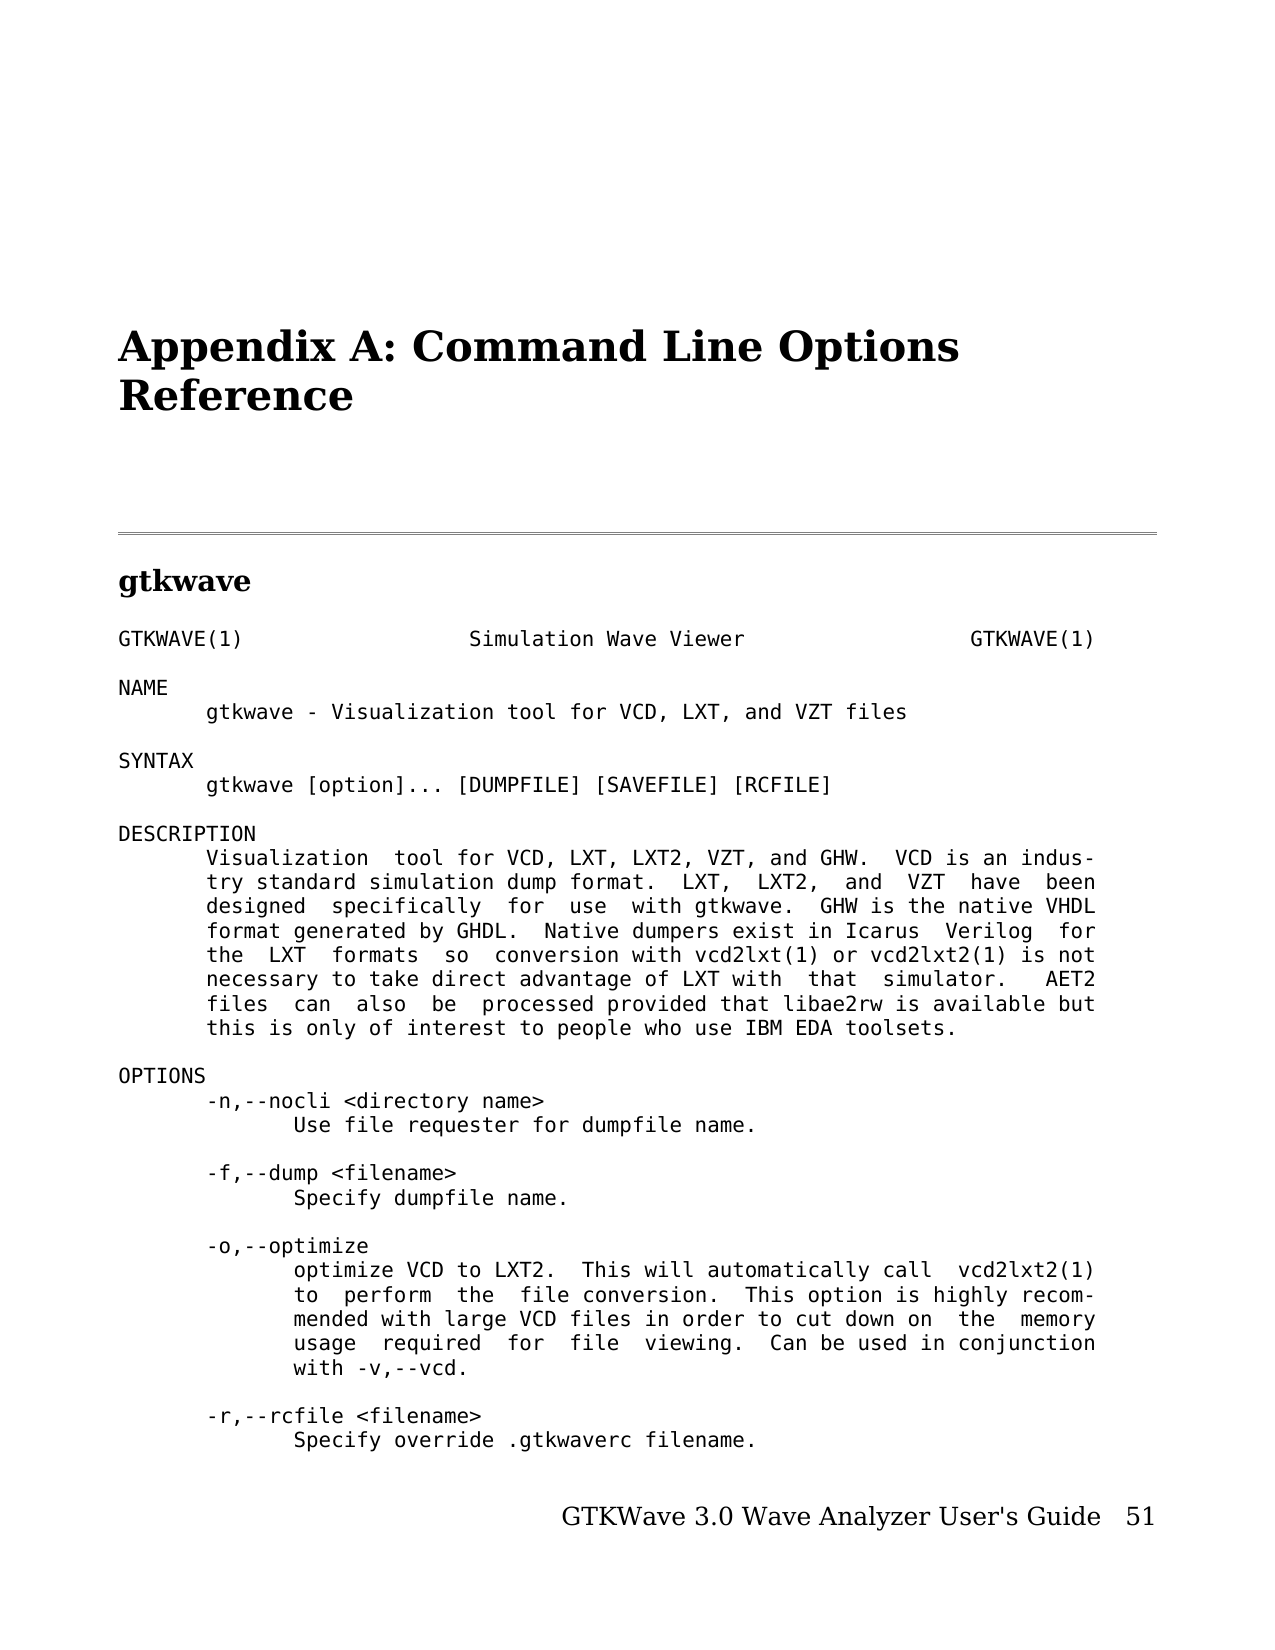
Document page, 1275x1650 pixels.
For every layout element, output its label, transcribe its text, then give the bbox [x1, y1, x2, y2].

text necessary to take direct advantage of LXT with that simulator. AET2 [118, 967, 1157, 992]
text gtkwave - Visualization tool for VCD, LXT, and VZT files [118, 700, 1157, 724]
text this is only of interest to people who use IBM EDA toolsets. [118, 1016, 1157, 1040]
text the LXT formats so conversion with vcd2lxt(1) or vcd2lxt2(1) is not [118, 943, 1157, 967]
text try standard simulation dump format. LXT, LXT2, and VZT have been [118, 870, 1157, 894]
text with -v,--vcd. [118, 1356, 1157, 1380]
text gtkwave [option]... [DUMPFILE] [SAVEFILE] [RCFILE] [118, 773, 1157, 797]
text NAME [118, 676, 1157, 700]
text DESCRIPTION [118, 822, 1157, 846]
text designed specifically for use with gtkwave. GHW is the native VHDL [118, 894, 1157, 919]
text to perform the file conversion. This option is highly recom- [118, 1283, 1157, 1307]
text mended with large VCD files in order to cut down on the memory [118, 1307, 1157, 1331]
text -f,--dump <filename> [118, 1161, 1157, 1186]
text files can also be processed provided that libae2rw is available but [118, 992, 1157, 1016]
text Use file requester for dumpfile name. [118, 1113, 1157, 1137]
text optimize VCD to LXT2. This will automatically call vcd2lxt2(1) [118, 1258, 1157, 1283]
text Appendix A: Command Line Options Reference [118, 322, 1157, 420]
text Specify override .gtkwaverc filename. [118, 1428, 1157, 1453]
text -r,--rcfile <filename> [118, 1404, 1157, 1428]
text Visualization tool for VCD, LXT, LXT2, VZT, and GHW. VCD is an indus- [118, 846, 1157, 870]
text usage required for file viewing. Can be used in conjunction [118, 1331, 1157, 1356]
text -n,--nocli <directory name> [118, 1089, 1157, 1113]
text OPTIONS [118, 1064, 1157, 1089]
text gtkwave [118, 564, 1157, 598]
text format generated by GHDL. Native dumpers exist in Icarus Verilog for [118, 919, 1157, 943]
text GTKWAVE(1) Simulation Wave Viewer GTKWAVE(1) [118, 627, 1157, 652]
text SYNTAX [118, 749, 1157, 773]
text -o,--optimize [118, 1234, 1157, 1258]
text Specify dumpfile name. [118, 1186, 1157, 1210]
